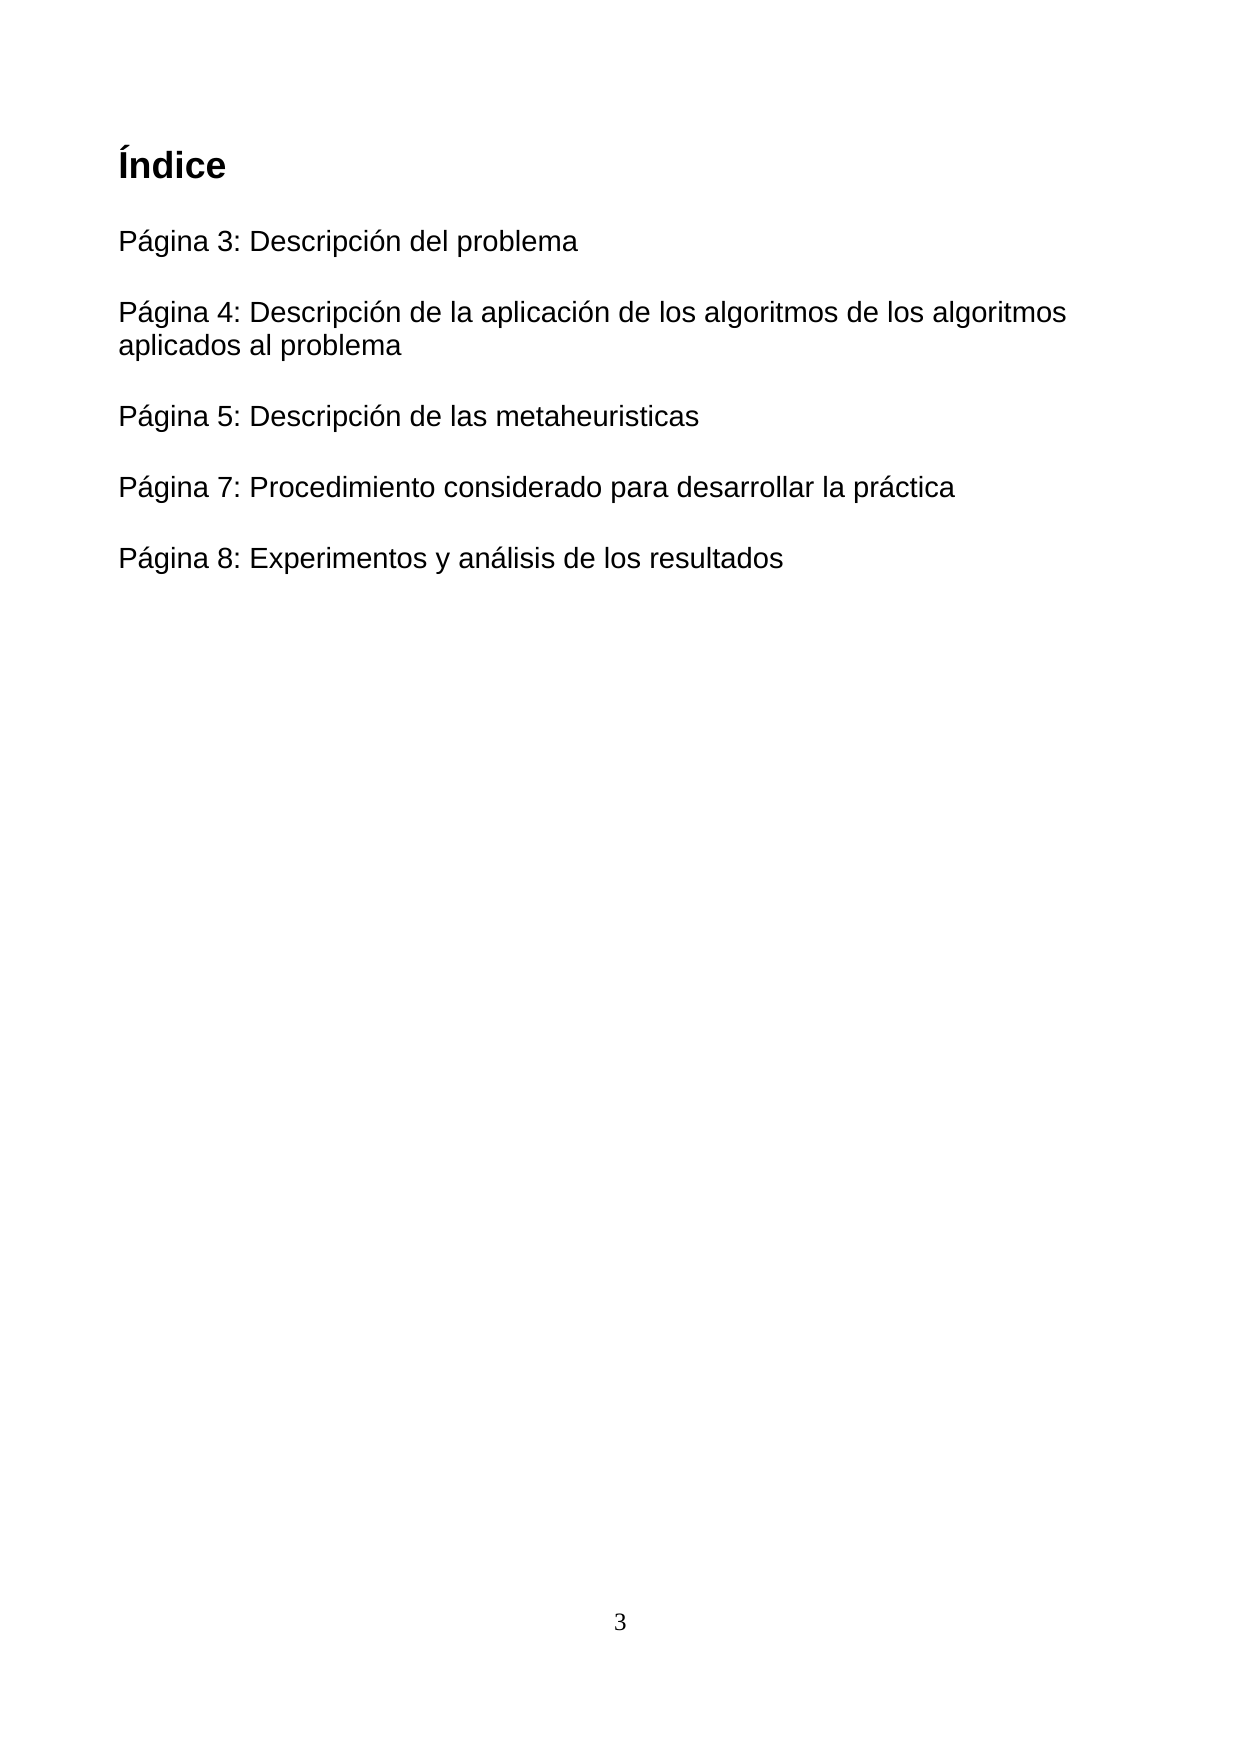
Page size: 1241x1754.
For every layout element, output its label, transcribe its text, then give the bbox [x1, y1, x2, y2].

subtitle Página 8: Experimentos y análisis de los resultados [118, 541, 1122, 575]
subtitle Página 4: Descripción de la aplicación de los algoritmos de los algoritmos aplicados al problema [118, 295, 1122, 362]
subtitle Página 7: Procedimiento considerado para desarrollar la práctica [118, 470, 1122, 504]
subtitle Página 5: Descripción de las metaheuristicas [118, 399, 1122, 433]
subtitle Índice [118, 143, 1122, 186]
subtitle Página 3: Descripción del problema [118, 224, 1122, 257]
